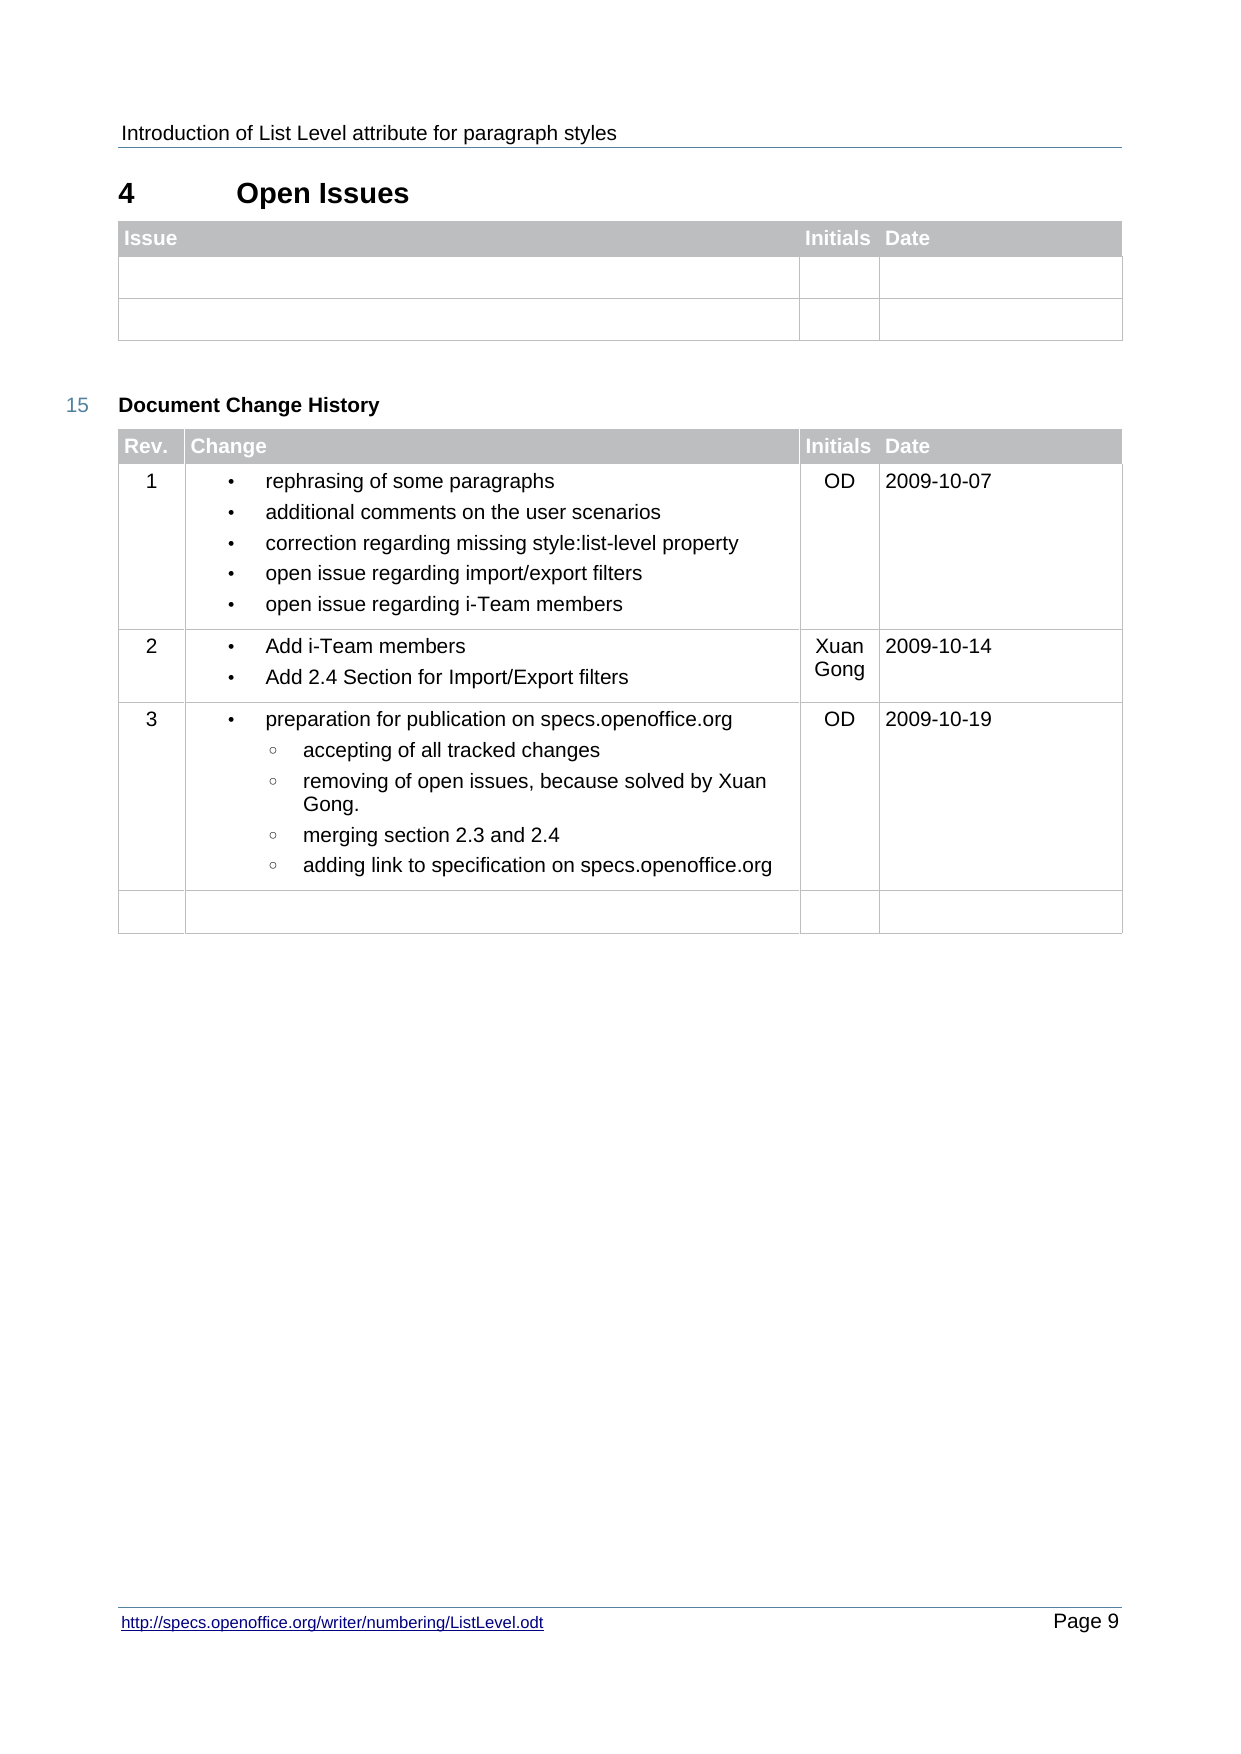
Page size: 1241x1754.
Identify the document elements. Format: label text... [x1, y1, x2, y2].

table_header Initials [799, 221, 879, 256]
table_header Date [879, 429, 1122, 464]
table_header Issue [118, 221, 799, 256]
subtitle Document Change History [118, 393, 1122, 417]
subtitle Open Issues [118, 177, 1122, 209]
table_header Rev. [118, 429, 184, 464]
table_cell rephrasing of some paragraphs additional comments on the user scenarios correction regarding missing style:list-level property open issue regarding import/export filters open issue regarding i-Team members [186, 464, 799, 629]
table_cell [880, 257, 1122, 298]
table_header Change [185, 429, 799, 464]
table_cell <Format: Dec 31, 2000> [880, 891, 1122, 933]
table_cell 2009-10-07 [880, 464, 1122, 629]
table_cell [186, 891, 799, 933]
table_cell 3 [119, 703, 184, 890]
table_cell 1 [119, 464, 184, 629]
table_cell 2 [119, 630, 184, 702]
table_cell 2009-10-19 [880, 703, 1122, 890]
table_cell 2009-10-14 [880, 630, 1122, 702]
table_cell OD [801, 703, 879, 890]
table_cell Add i-Team members Add 2.4 Section for Import/Export filters [186, 630, 799, 702]
table_header Date [879, 221, 1122, 256]
table_cell OD [801, 464, 879, 629]
table_cell <...> [119, 891, 184, 933]
table_cell [119, 257, 799, 298]
table_cell [800, 257, 879, 298]
table_cell preparation for publication on specs.openoffice.org accepting of all tracked changes removing of open issues, because solved by Xuan Gong. merging section 2.3 and 2.4 adding link to specification on specs.openoffice.org [186, 703, 799, 890]
table_cell [801, 891, 879, 933]
table_cell [119, 299, 799, 340]
table_cell Xuan Gong [801, 630, 879, 702]
table_cell [880, 299, 1122, 340]
table_header Initials [800, 429, 879, 464]
table_cell [800, 299, 879, 340]
